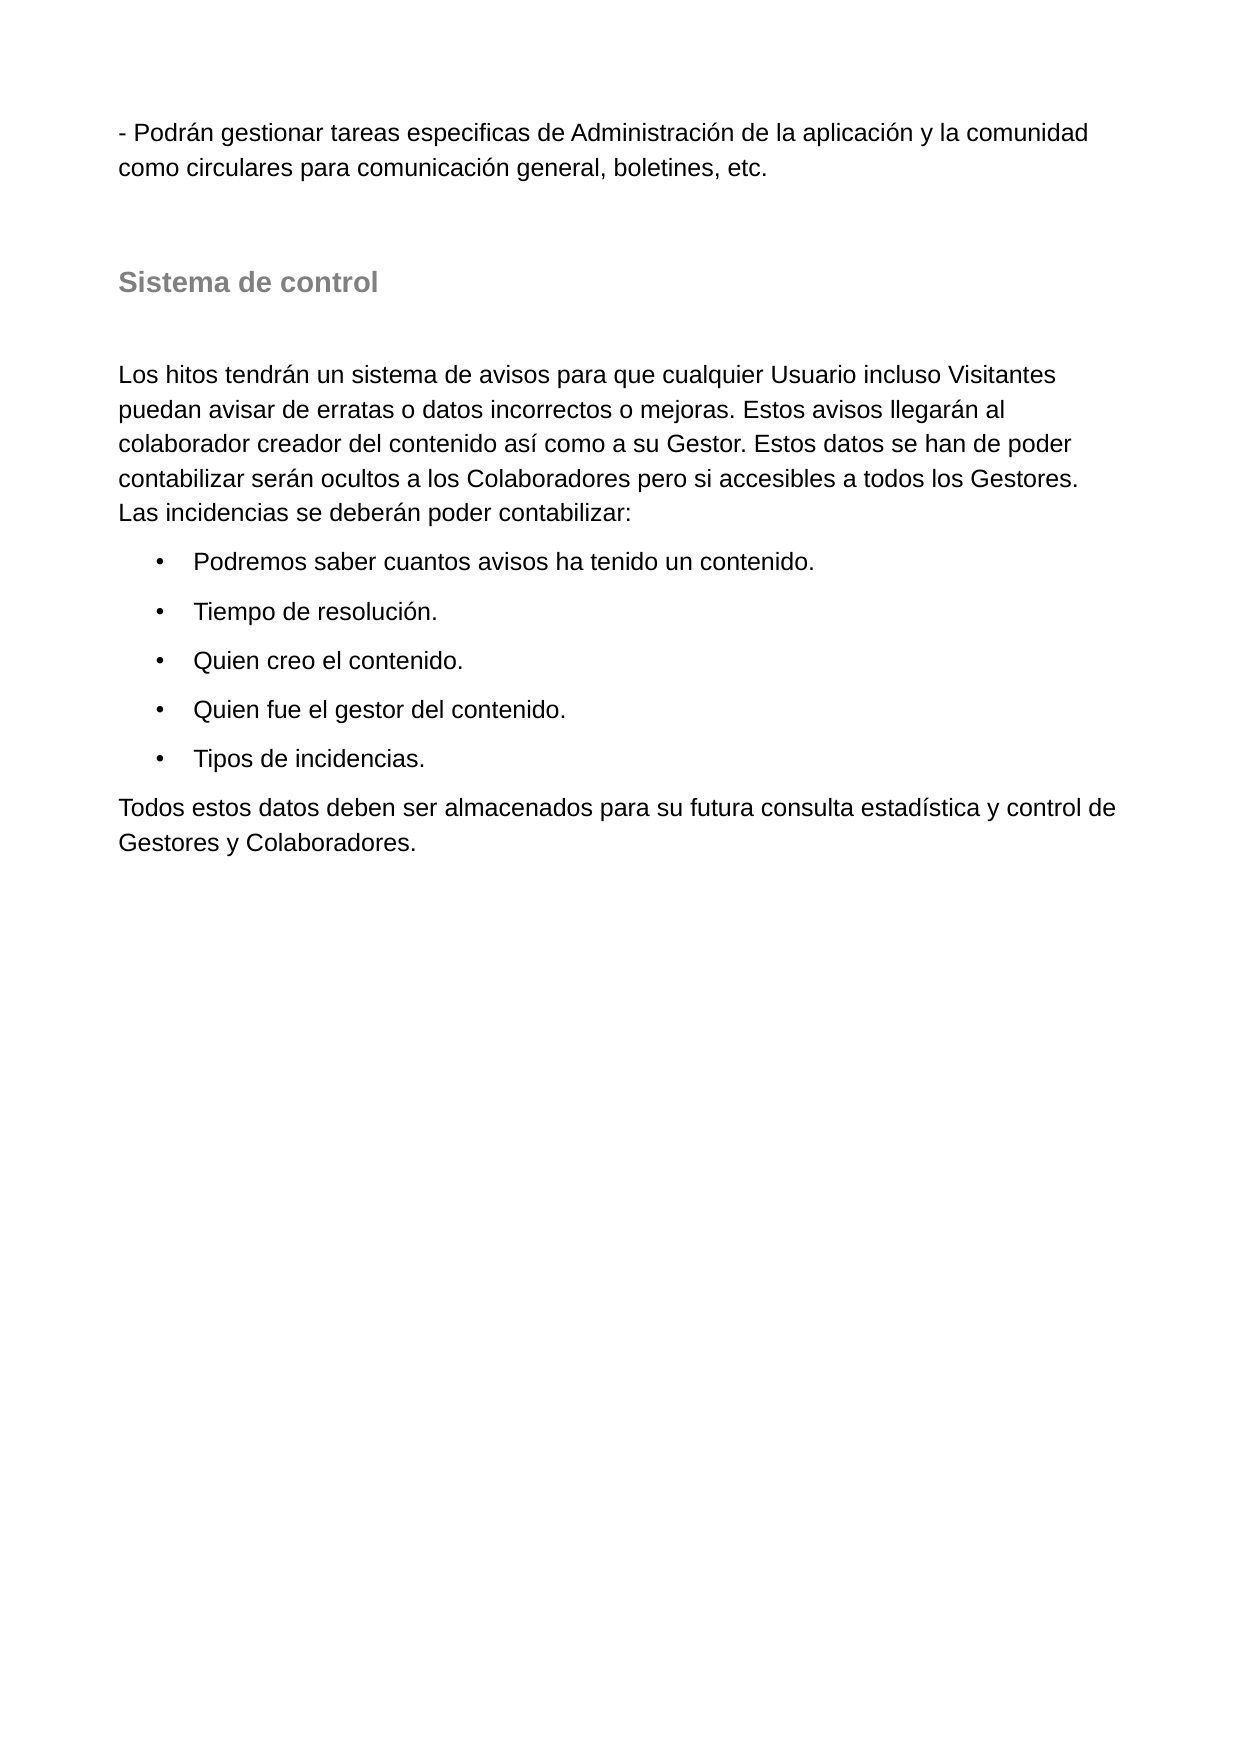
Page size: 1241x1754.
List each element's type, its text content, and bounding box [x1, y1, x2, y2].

list Quien fue el gestor del contenido. [156, 695, 1122, 724]
subtitle Sistema de control [118, 265, 1122, 299]
list Tipos de incidencias. [156, 744, 1122, 773]
text Todos estos datos deben ser almacenados para su futura consulta estadística y control de Gestores y Colaboradores. [118, 793, 1122, 856]
list Quien creo el contenido. [156, 646, 1122, 674]
list Podremos saber cuantos avisos ha tenido un contenido. [156, 547, 1122, 576]
list Tiempo de resolución. [156, 597, 1122, 625]
text - Podrán gestionar tareas especificas de Administración de la aplicación y la comunidad como circulares para comunicación general, boletines, etc. [118, 118, 1122, 181]
text Los hitos tendrán un sistema de avisos para que cualquier Usuario incluso Visitantes puedan avisar de erratas o datos incorrectos o mejoras. Estos avisos llegarán al colaborador creador del contenido así como a su Gestor. Estos datos se han de poder contabilizar serán ocultos a los Colaboradores pero si accesibles a todos los Gestores. Las incidencias se deberán poder contabilizar: [118, 360, 1122, 527]
